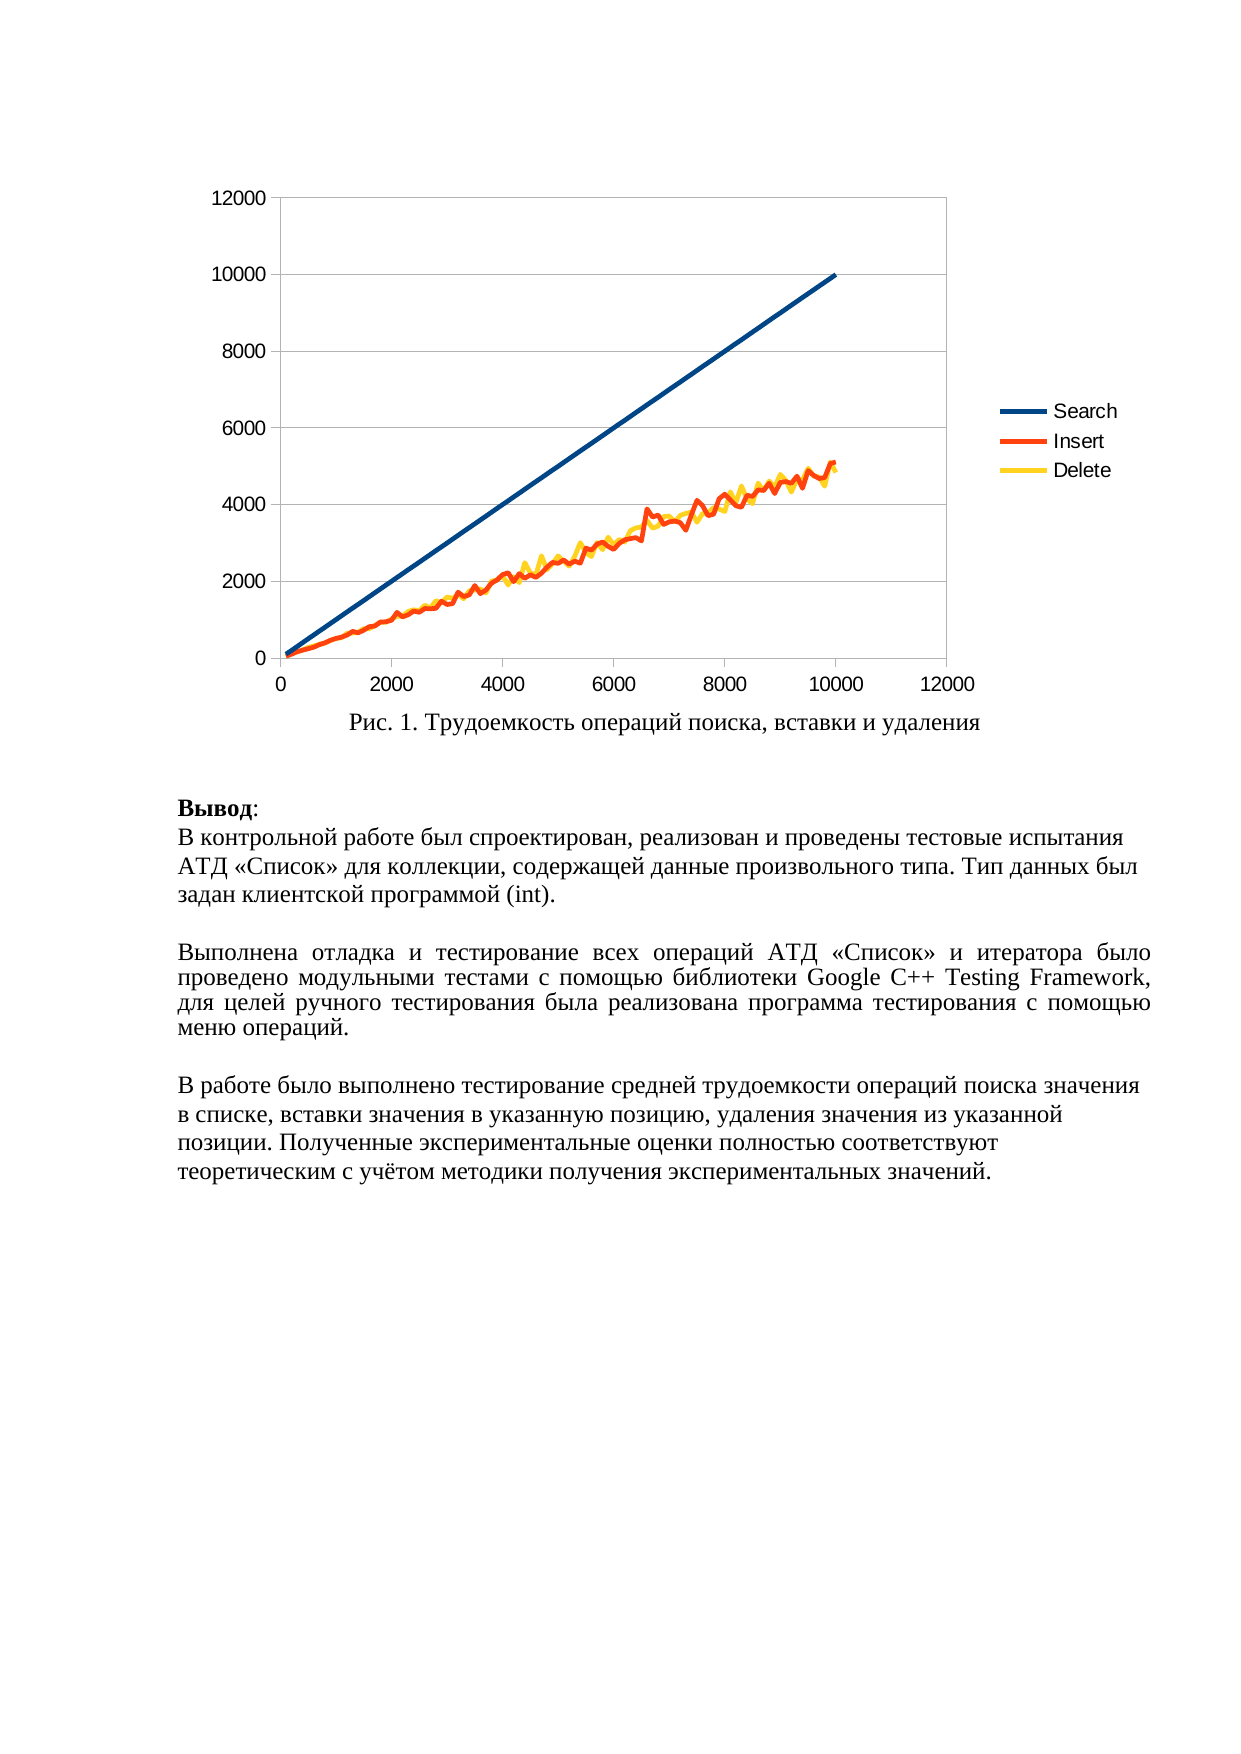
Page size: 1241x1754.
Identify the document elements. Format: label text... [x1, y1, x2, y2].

text Выполнена отладка и тестирование всех операций АТД «Список» и итератора было проведено модульными тестами с помощью библиотеки Google C++ Testing Framework, для целей ручного тестирования была реализована программа тестирования с помощью меню операций. [177, 937, 1152, 1041]
text В контрольной работе был спроектирован, реализован и проведены тестовые испытания АТД «Список» для коллекции, содержащей данные произвольного типа. Тип данных был задан клиентской программой (int). [177, 822, 1152, 908]
text Рис. 1. Трудоемкость операций поиска, вставки и удаления [177, 176, 1152, 736]
text Вывод: [177, 793, 1152, 822]
text В работе было выполнено тестирование средней трудоемкости операций поиска значения в списке, вставки значения в указанную позицию, удаления значения из указанной позиции. Полученные экспериментальные оценки полностью соответствуют теоретическим с учётом методики получения экспериментальных значений. [177, 1070, 1152, 1185]
